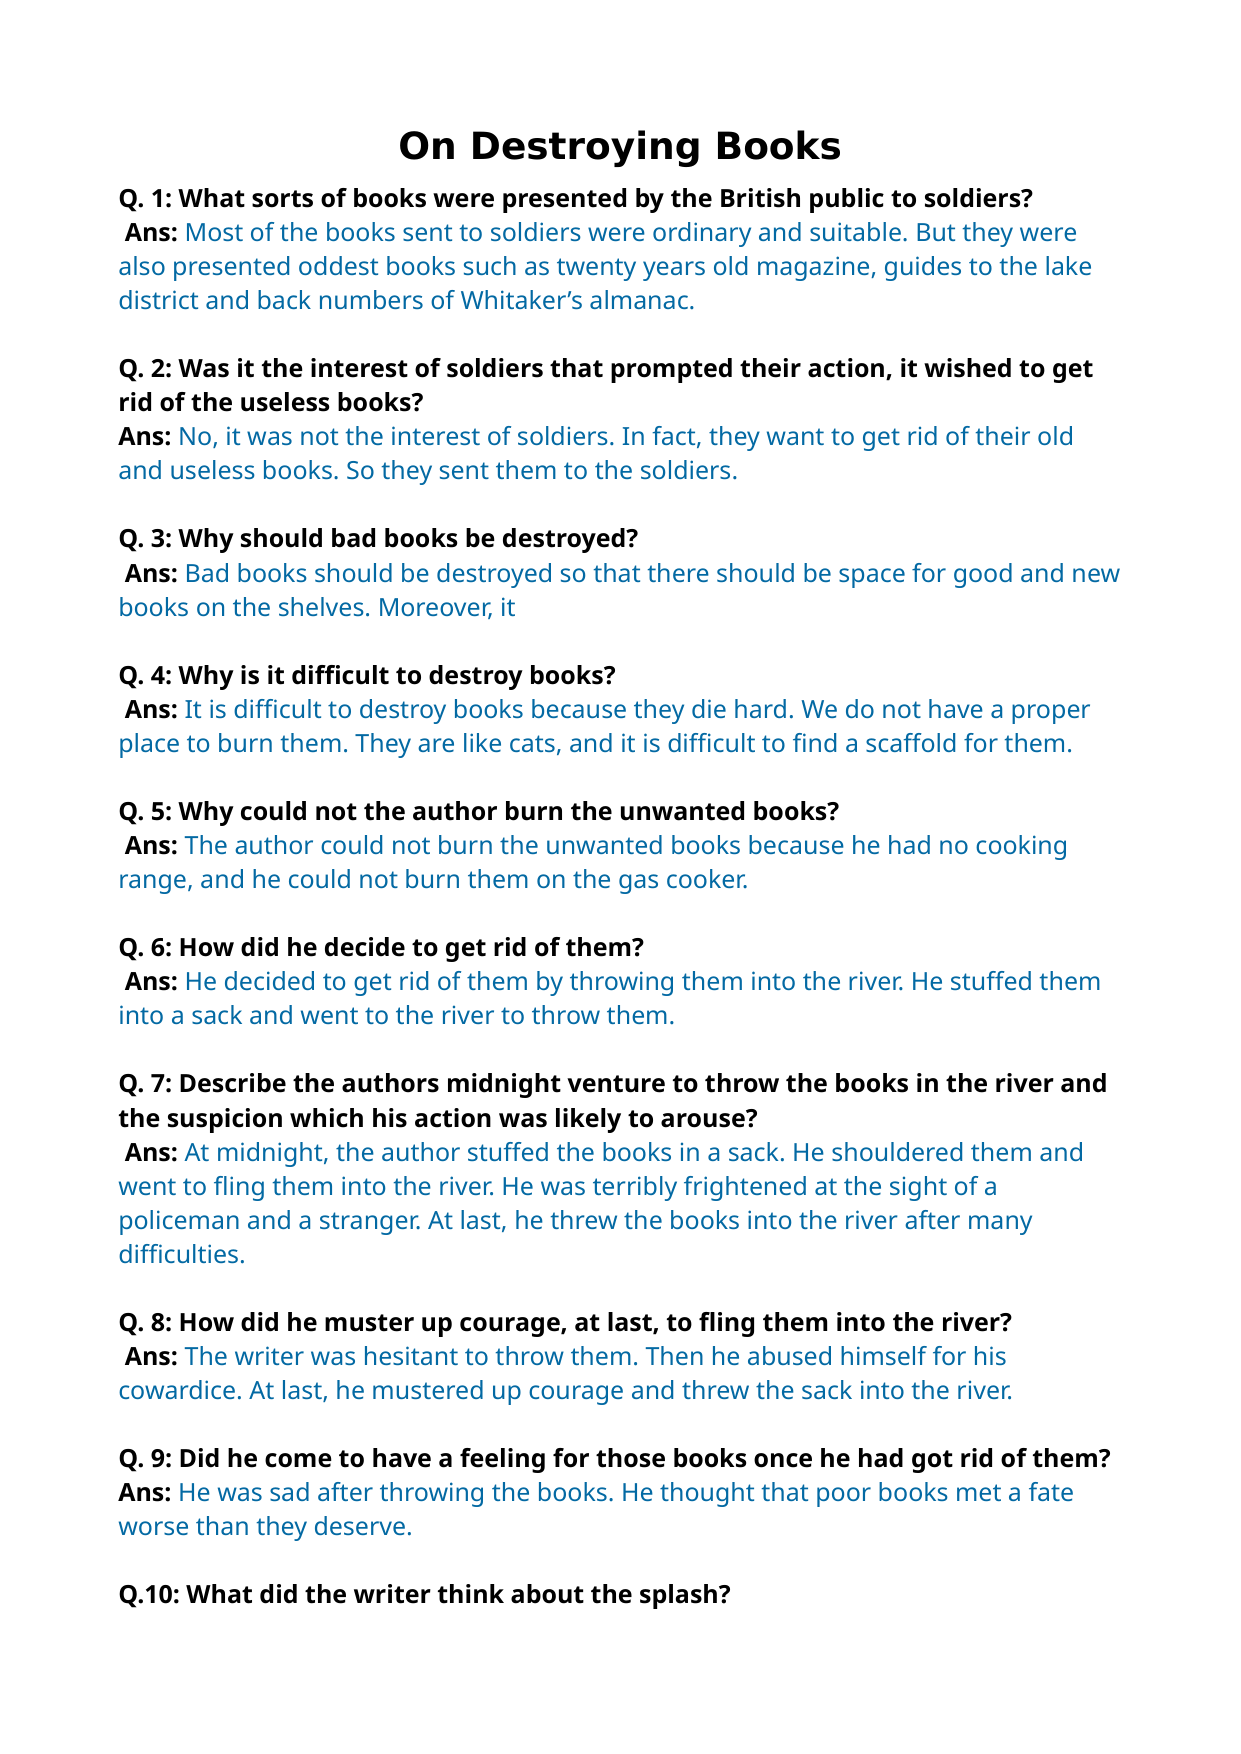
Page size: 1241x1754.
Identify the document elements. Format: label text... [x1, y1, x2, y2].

text Ans: No, it was not the interest of soldiers. In fact, they want to get rid of their old and useless books. So they sent them to the soldiers. [118, 419, 1122, 487]
text Q.10: What did the writer think about the splash? [118, 1577, 1122, 1611]
text Q. 4: Why is it difficult to destroy books? [118, 657, 1122, 691]
text Q. 2: Was it the interest of soldiers that prompted their action, it wished to get rid of the useless books? [118, 351, 1122, 419]
text Q. 6: How did he decide to get rid of them? [118, 930, 1122, 964]
text Ans: Most of the books sent to soldiers were ordinary and suitable. But they were also presented oddest books such as twenty years old magazine, guides to the lake district and back numbers of Whitaker’s almanac. [118, 214, 1122, 317]
text Ans: It is difficult to destroy books because they die hard. We do not have a proper place to burn them. They are like cats, and it is difficult to find a scaffold for them. [118, 691, 1122, 759]
text Ans: At midnight, the author stuffed the books in a sack. He shouldered them and went to fling them into the river. He was terribly frightened at the sight of a policeman and a stranger. At last, he threw the books into the river after many difficulties. [118, 1134, 1122, 1271]
subtitle On Destroying Books [118, 124, 1122, 168]
text Q. 9: Did he come to have a feeling for those books once he had got rid of them? [118, 1441, 1122, 1475]
text Q. 7: Describe the authors midnight venture to throw the books in the river and the suspicion which his action was likely to arouse? [118, 1066, 1122, 1134]
text Q. 3: Why should bad books be destroyed? [118, 521, 1122, 555]
text Q. 1: What sorts of books were presented by the British public to soldiers? [118, 181, 1122, 214]
text Ans: He decided to get rid of them by throwing them into the river. He stuffed them into a sack and went to the river to throw them. [118, 964, 1122, 1032]
text Ans: Bad books should be destroyed so that there should be space for good and new books on the shelves. Moreover, it [118, 555, 1122, 623]
text Ans: He was sad after throwing the books. He thought that poor books met a fate worse than they deserve. [118, 1475, 1122, 1543]
text Q. 5: Why could not the author burn the unwanted books? [118, 794, 1122, 828]
text Ans: The author could not burn the unwanted books because he had no cooking range, and he could not burn them on the gas cooker. [118, 828, 1122, 896]
text Q. 8: How did he muster up courage, at last, to fling them into the river? [118, 1304, 1122, 1339]
text Ans: The writer was hesitant to throw them. Then he abused himself for his cowardice. At last, he mustered up courage and threw the sack into the river. [118, 1339, 1122, 1407]
